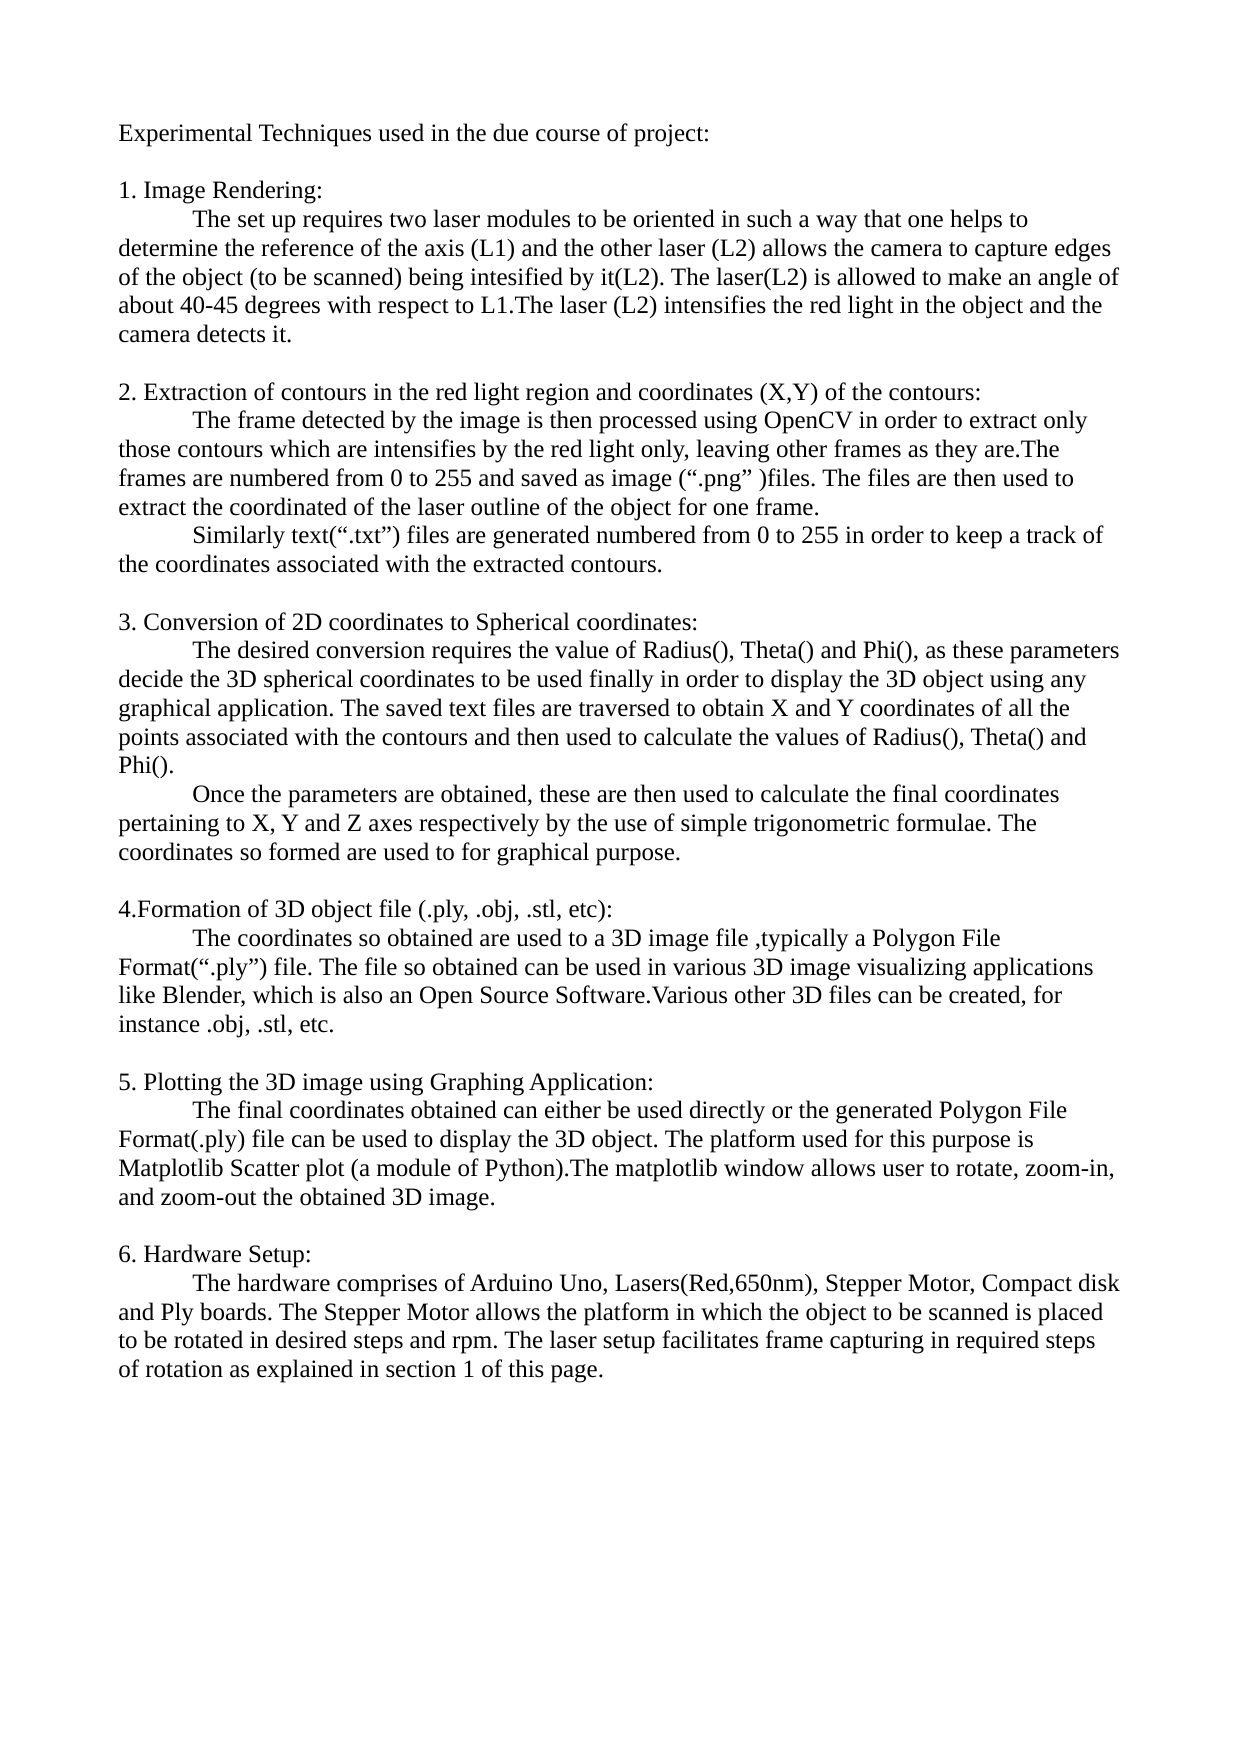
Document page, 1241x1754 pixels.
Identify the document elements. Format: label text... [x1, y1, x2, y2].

text 1. Image Rendering: [118, 176, 1122, 204]
text The coordinates so obtained are used to a 3D image file ,typically a Polygon File Format(“.ply”) file. The file so obtained can be used in various 3D image visualizing applications like Blender, which is also an Open Source Software.Various other 3D files can be created, for instance .obj, .stl, etc. [118, 923, 1122, 1038]
text 2. Extraction of contours in the red light region and coordinates (X,Y) of the contours: [118, 377, 1122, 406]
text Once the parameters are obtained, these are then used to calculate the final coordinates pertaining to X, Y and Z axes respectively by the use of simple trigonometric formulae. The coordinates so formed are used to for graphical purpose. [118, 779, 1122, 866]
text 6. Hardware Setup: [118, 1239, 1122, 1268]
text The frame detected by the image is then processed using OpenCV in order to extract only those contours which are intensifies by the red light only, leaving other frames as they are.The frames are numbered from 0 to 255 and saved as image (“.png” )files. The files are then used to extract the coordinated of the laser outline of the object for one frame. [118, 406, 1122, 521]
text Similarly text(“.txt”) files are generated numbered from 0 to 255 in order to keep a track of the coordinates associated with the extracted contours. [118, 521, 1122, 578]
text The hardware comprises of Arduino Uno, Lasers(Red,650nm), Stepper Motor, Compact disk and Ply boards. The Stepper Motor allows the platform in which the object to be scanned is placed to be rotated in desired steps and rpm. The laser setup facilitates frame capturing in required steps of rotation as explained in section 1 of this page. [118, 1268, 1122, 1383]
text 3. Conversion of 2D coordinates to Spherical coordinates: [118, 607, 1122, 636]
text 4.Formation of 3D object file (.ply, .obj, .stl, etc): [118, 894, 1122, 923]
text 5. Plotting the 3D image using Graphing Application: [118, 1067, 1122, 1096]
text The final coordinates obtained can either be used directly or the generated Polygon File Format(.ply) file can be used to display the 3D object. The platform used for this purpose is Matplotlib Scatter plot (a module of Python).The matplotlib window allows user to rotate, zoom-in, and zoom-out the obtained 3D image. [118, 1096, 1122, 1211]
text Experimental Techniques used in the due course of project: [118, 118, 1122, 147]
text The set up requires two laser modules to be oriented in such a way that one helps to determine the reference of the axis (L1) and the other laser (L2) allows the camera to capture edges of the object (to be scanned) being intesified by it(L2). The laser(L2) is allowed to make an angle of about 40-45 degrees with respect to L1.The laser (L2) intensifies the red light in the object and the camera detects it. [118, 204, 1122, 348]
text The desired conversion requires the value of Radius(), Theta() and Phi(), as these parameters decide the 3D spherical coordinates to be used finally in order to display the 3D object using any graphical application. The saved text files are traversed to obtain X and Y coordinates of all the points associated with the contours and then used to calculate the values of Radius(), Theta() and Phi(). [118, 636, 1122, 779]
